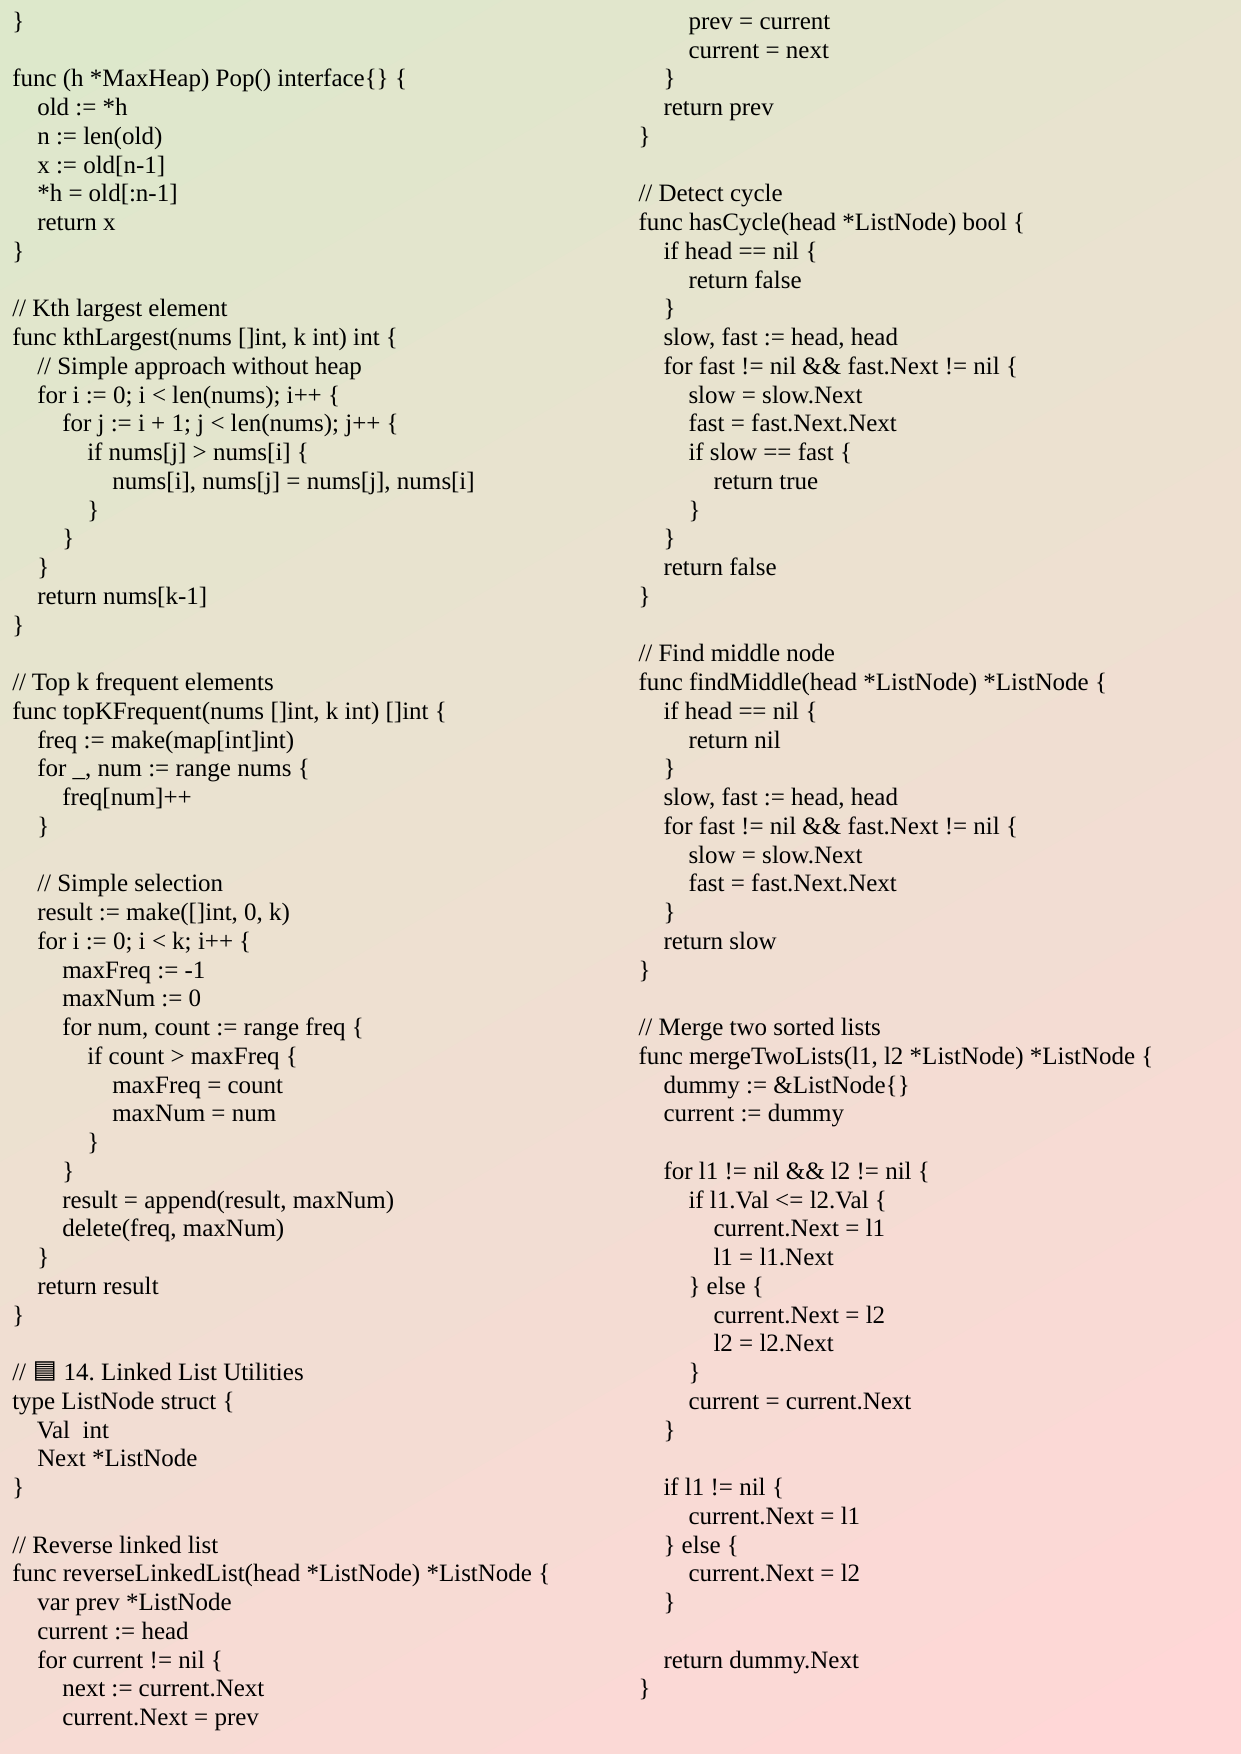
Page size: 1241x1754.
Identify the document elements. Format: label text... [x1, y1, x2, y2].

text return result [12, 1271, 608, 1300]
text } [638, 495, 1234, 523]
text *h = old[:n-1] [12, 178, 608, 207]
text } [12, 1242, 608, 1271]
text dummy := &ListNode{} [638, 1070, 1234, 1098]
text } [638, 523, 1234, 552]
text slow = slow.Next [638, 380, 1234, 408]
text for i := 0; i < len(nums); i++ { [12, 380, 608, 408]
text return nil [638, 725, 1234, 753]
text maxFreq := -1 [12, 955, 608, 983]
text result := make([]int, 0, k) [12, 897, 608, 926]
text slow, fast := head, head [638, 782, 1234, 811]
text } [638, 1587, 1234, 1616]
text current.Next = l1 [638, 1501, 1234, 1530]
text if l1.Val <= l2.Val { [638, 1185, 1234, 1213]
text if l1 != nil { [638, 1472, 1234, 1501]
text current = current.Next [638, 1386, 1234, 1415]
text l2 = l2.Next [638, 1328, 1234, 1357]
text func hasCycle(head *ListNode) bool { [638, 207, 1234, 236]
text if nums[j] > nums[i] { [12, 437, 608, 466]
text // Find middle node [638, 638, 1234, 667]
text x := old[n-1] [12, 150, 608, 178]
text } [638, 293, 1234, 322]
text return x [12, 207, 608, 236]
text current = next [638, 35, 1234, 63]
text } [638, 897, 1234, 926]
text } [638, 1415, 1234, 1443]
text // Merge two sorted lists [638, 1012, 1234, 1041]
text return slow [638, 926, 1234, 955]
text } [12, 495, 608, 523]
text } [12, 1300, 608, 1328]
text func (h *MaxHeap) Pop() interface{} { [12, 63, 608, 92]
text current := dummy [638, 1098, 1234, 1127]
text return false [638, 552, 1234, 581]
text } [12, 1127, 608, 1156]
text return false [638, 265, 1234, 293]
text func findMiddle(head *ListNode) *ListNode { [638, 667, 1234, 696]
text current.Next = l1 [638, 1213, 1234, 1242]
text nums[i], nums[j] = nums[j], nums[i] [12, 466, 608, 495]
text } [12, 552, 608, 581]
text Val int [12, 1415, 608, 1443]
text for i := 0; i < k; i++ { [12, 926, 608, 955]
text } [638, 753, 1234, 782]
text l1 = l1.Next [638, 1242, 1234, 1271]
text } [638, 1357, 1234, 1386]
text // Kth largest element [12, 293, 608, 322]
text // Simple approach without heap [12, 351, 608, 380]
text var prev *ListNode [12, 1587, 608, 1616]
text slow, fast := head, head [638, 322, 1234, 351]
text Next *ListNode [12, 1443, 608, 1472]
text return true [638, 466, 1234, 495]
text if head == nil { [638, 236, 1234, 265]
text // Simple selection [12, 868, 608, 897]
text if head == nil { [638, 696, 1234, 725]
text result = append(result, maxNum) [12, 1185, 608, 1213]
text if slow == fast { [638, 437, 1234, 466]
text fast = fast.Next.Next [638, 408, 1234, 437]
text n := len(old) [12, 121, 608, 150]
text } else { [638, 1530, 1234, 1558]
text for l1 != nil && l2 != nil { [638, 1156, 1234, 1185]
text old := *h [12, 92, 608, 121]
text current.Next = l2 [638, 1558, 1234, 1587]
text } [12, 1156, 608, 1185]
text } [638, 1673, 1234, 1702]
text freq := make(map[int]int) [12, 725, 608, 753]
text } [638, 955, 1234, 983]
text prev = current [638, 6, 1234, 35]
text slow = slow.Next [638, 840, 1234, 868]
text maxNum = num [12, 1098, 608, 1127]
text // Top k frequent elements [12, 667, 608, 696]
text for _, num := range nums { [12, 753, 608, 782]
text } [12, 1472, 608, 1501]
text type ListNode struct { [12, 1386, 608, 1415]
text current.Next = l2 [638, 1300, 1234, 1328]
text for j := i + 1; j < len(nums); j++ { [12, 408, 608, 437]
text maxNum := 0 [12, 983, 608, 1012]
text delete(freq, maxNum) [12, 1213, 608, 1242]
text } [638, 581, 1234, 610]
text return nums[k-1] [12, 581, 608, 610]
text if count > maxFreq { [12, 1041, 608, 1070]
text } [12, 811, 608, 840]
text // Detect cycle [638, 178, 1234, 207]
text } [12, 6, 608, 35]
text for num, count := range freq { [12, 1012, 608, 1041]
text for fast != nil && fast.Next != nil { [638, 811, 1234, 840]
text for current != nil { [12, 1645, 608, 1673]
text } [12, 523, 608, 552]
text current := head [12, 1616, 608, 1645]
text next := current.Next [12, 1673, 608, 1702]
text return prev [638, 92, 1234, 121]
text } [638, 121, 1234, 150]
text } [12, 610, 608, 638]
text for fast != nil && fast.Next != nil { [638, 351, 1234, 380]
text // Reverse linked list [12, 1530, 608, 1558]
text } [12, 236, 608, 265]
text freq[num]++ [12, 782, 608, 811]
text maxFreq = count [12, 1070, 608, 1098]
text func mergeTwoLists(l1, l2 *ListNode) *ListNode { [638, 1041, 1234, 1070]
text // 🟦 14. Linked List Utilities [12, 1357, 608, 1386]
text fast = fast.Next.Next [638, 868, 1234, 897]
text } [638, 63, 1234, 92]
text func reverseLinkedList(head *ListNode) *ListNode { [12, 1558, 608, 1587]
text } else { [638, 1271, 1234, 1300]
text current.Next = prev [12, 1702, 608, 1731]
text func kthLargest(nums []int, k int) int { [12, 322, 608, 351]
text func topKFrequent(nums []int, k int) []int { [12, 696, 608, 725]
text return dummy.Next [638, 1645, 1234, 1673]
